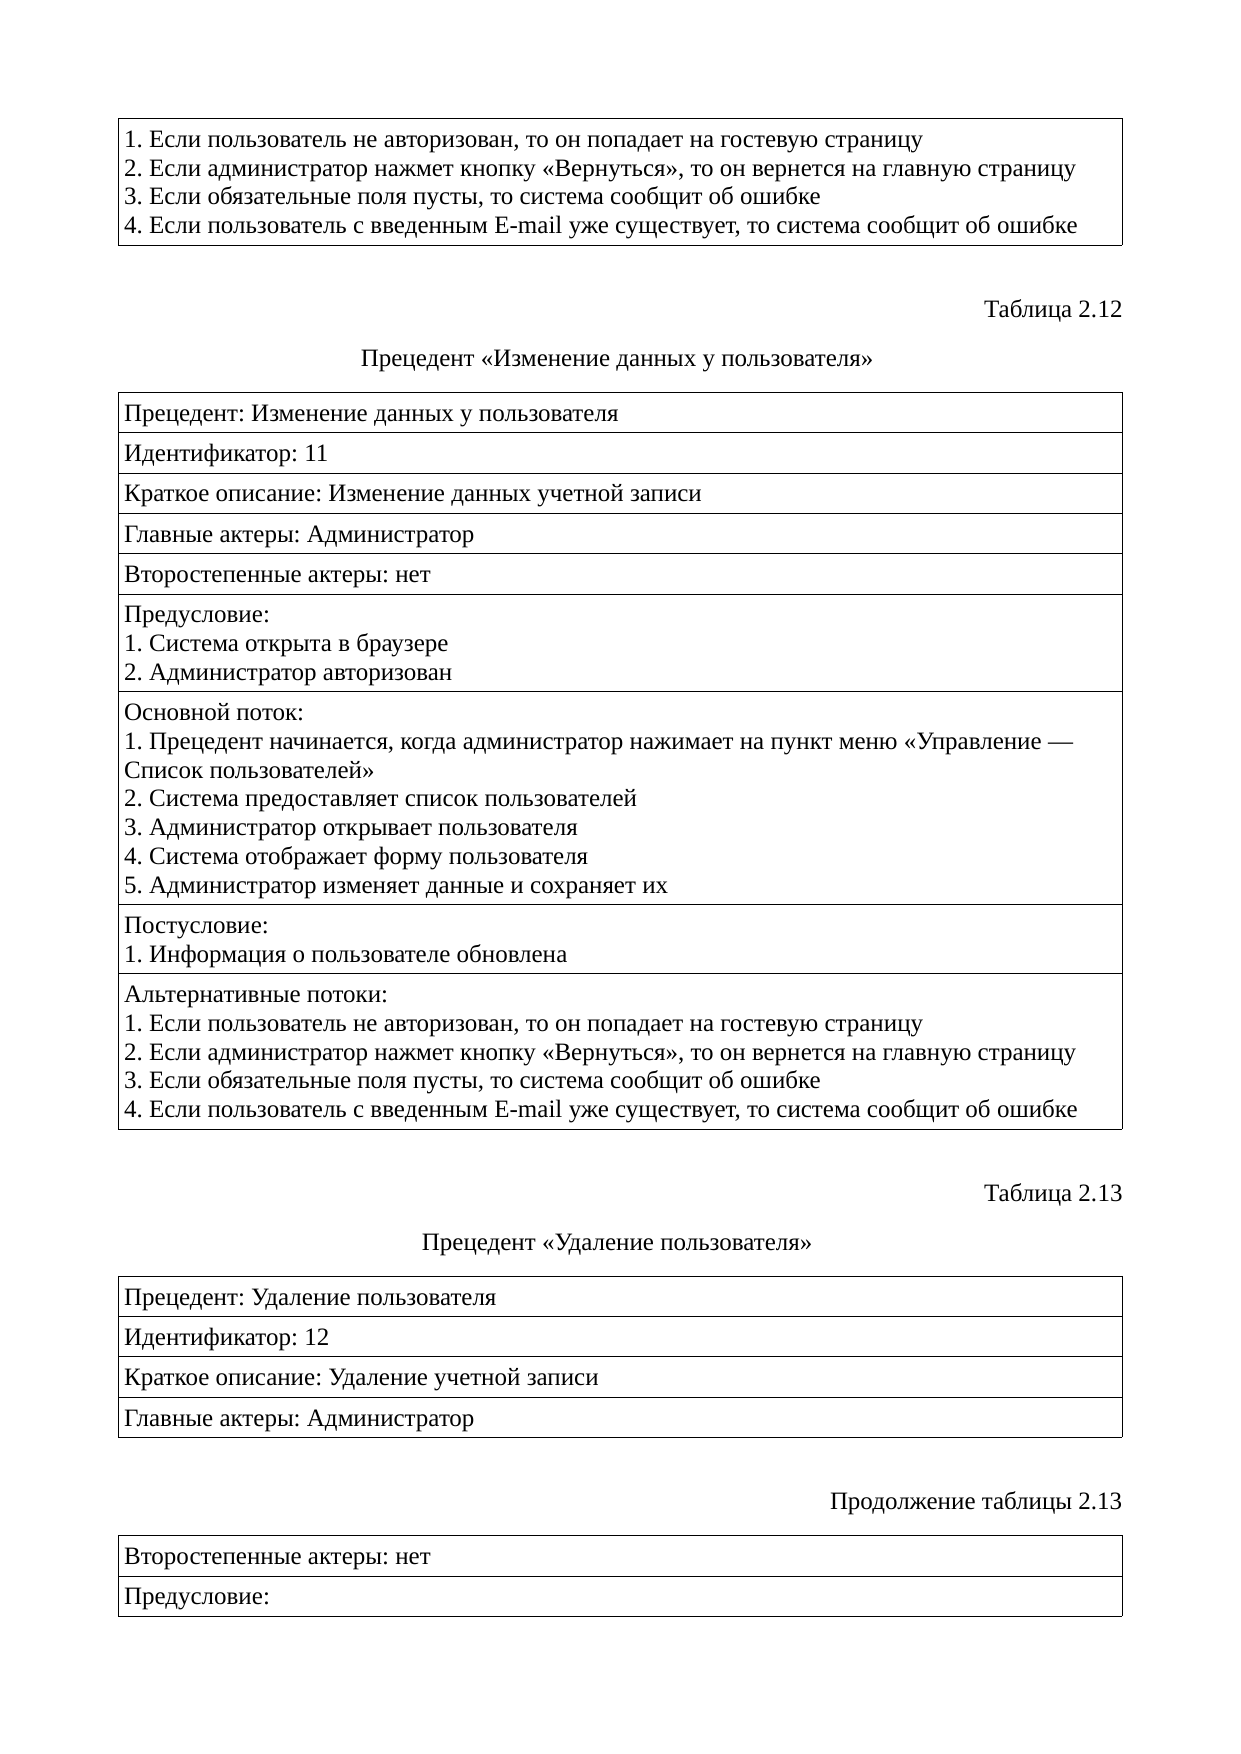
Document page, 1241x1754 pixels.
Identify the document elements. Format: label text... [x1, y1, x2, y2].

table_header 1. Если пользователь не авторизован, то он попадает на гостевую страницу 2. Если администратор нажмет кнопку «Вернуться», то он вернется на главную страницу 3. Если обязательные поля пусты, то система сообщит об ошибке 4. Если пользователь с введенным E-mail уже существует, то система сообщит об ошибке [119, 119, 1122, 245]
text Прецедент «Изменение данных у пользователя» [118, 343, 1122, 372]
table_cell Альтернативные потоки: 1. Если пользователь не авторизован, то он попадает на гостевую страницу 2. Если администратор нажмет кнопку «Вернуться», то он вернется на главную страницу 3. Если обязательные поля пусты, то система сообщит об ошибке 4. Если пользователь с введенным E-mail уже существует, то система сообщит об ошибке [119, 974, 1122, 1128]
table_cell Второстепенные актеры: нет [119, 554, 1122, 593]
text Таблица 2.13 [118, 1178, 1122, 1206]
table_header Второстепенные актеры: нет [119, 1536, 1122, 1576]
table_cell Идентификатор: 11 [119, 433, 1122, 473]
text Прецедент «Удаление пользователя» [118, 1227, 1122, 1256]
table_cell Главные актеры: Администратор [119, 1398, 1122, 1437]
table_header Прецедент: Удаление пользователя [119, 1277, 1122, 1316]
table_cell Постусловие: 1. Информация о пользователе обновлена [119, 905, 1122, 973]
table_header Прецедент: Изменение данных у пользователя [119, 393, 1122, 432]
table_cell Главные актеры: Администратор [119, 514, 1122, 553]
table_cell Предусловие: [119, 1577, 1122, 1616]
table_cell Краткое описание: Изменение данных учетной записи [119, 474, 1122, 513]
table_cell Предусловие: 1. Система открыта в браузере 2. Администратор авторизован [119, 595, 1122, 691]
table_cell Идентификатор: 12 [119, 1317, 1122, 1356]
text Таблица 2.12 [118, 294, 1122, 323]
table_cell Краткое описание: Удаление учетной записи [119, 1357, 1122, 1397]
text Продолжение таблицы 2.13 [118, 1486, 1122, 1515]
table_cell Основной поток: 1. Прецедент начинается, когда администратор нажимает на пункт меню «Управление — Список пользователей» 2. Система предоставляет список пользователей 3. Администратор открывает пользователя 4. Система отображает форму пользователя 5. Администратор изменяет данные и сохраняет их [119, 692, 1122, 904]
